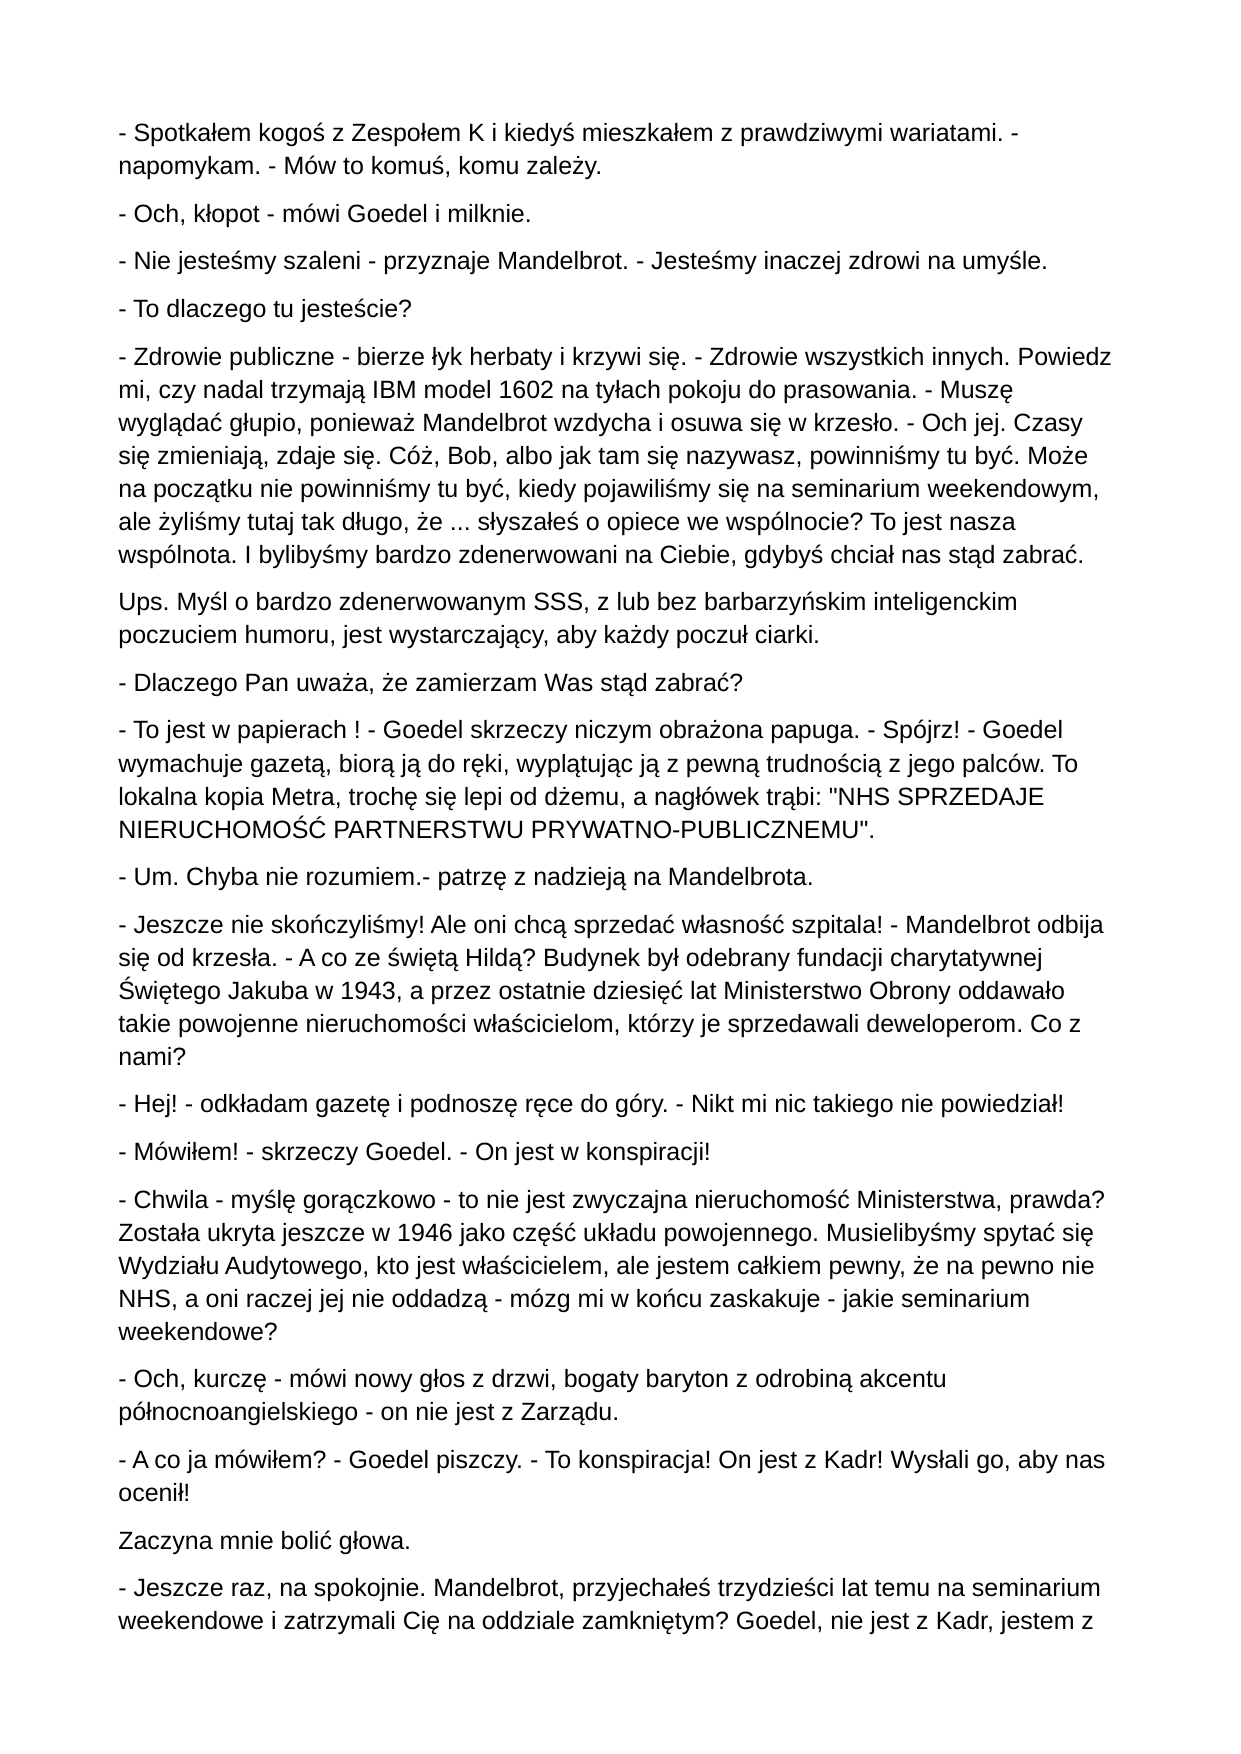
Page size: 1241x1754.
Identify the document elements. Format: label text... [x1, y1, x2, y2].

text - Zdrowie publiczne - bierze łyk herbaty i krzywi się. - Zdrowie wszystkich innych. Powiedz mi, czy nadal trzymają IBM model 1602 na tyłach pokoju do prasowania. - Muszę wyglądać głupio, ponieważ Mandelbrot wzdycha i osuwa się w krzesło. - Och jej. Czasy się zmieniają, zdaje się. Cóż, Bob, albo jak tam się nazywasz, powinniśmy tu być. Może na początku nie powinniśmy tu być, kiedy pojawiliśmy się na seminarium weekendowym, ale żyliśmy tutaj tak długo, że ... słyszałeś o opiece we wspólnocie? To jest nasza wspólnota. I bylibyśmy bardzo zdenerwowani na Ciebie, gdybyś chciał nas stąd zabrać. [118, 342, 1122, 568]
text - Dlaczego Pan uważa, że zamierzam Was stąd zabrać? [118, 668, 1122, 697]
text - To jest w papierach ! - Goedel skrzeczy niczym obrażona papuga. - Spójrz! - Goedel wymachuje gazetą, biorą ją do ręki, wyplątując ją z pewną trudnością z jego palców. To lokalna kopia Metra, trochę się lepi od dżemu, a nagłówek trąbi: "NHS SPRZEDAJE NIERUCHOMOŚĆ PARTNERSTWU PRYWATNO-PUBLICZNEMU". [118, 716, 1122, 843]
text - Mówiłem! - skrzeczy Goedel. - On jest w konspiracji! [118, 1137, 1122, 1166]
text Ups. Myśl o bardzo zdenerwowanym SSS, z lub bez barbarzyńskim inteligenckim poczuciem humoru, jest wystarczający, aby każdy poczuł ciarki. [118, 587, 1122, 649]
text - Och, kłopot - mówi Goedel i milknie. [118, 199, 1122, 227]
text - Nie jesteśmy szaleni - przyznaje Mandelbrot. - Jesteśmy inaczej zdrowi na umyśle. [118, 246, 1122, 275]
text - Um. Chyba nie rozumiem.- patrzę z nadzieją na Mandelbrota. [118, 862, 1122, 891]
text - To dlaczego tu jesteście? [118, 294, 1122, 323]
text - Chwila - myślę gorączkowo - to nie jest zwyczajna nieruchomość Ministerstwa, prawda? Została ukryta jeszcze w 1946 jako część układu powojennego. Musielibyśmy spytać się Wydziału Audytowego, kto jest właścicielem, ale jestem całkiem pewny, że na pewno nie NHS, a oni raczej jej nie oddadzą - mózg mi w końcu zaskakuje - jakie seminarium weekendowe? [118, 1185, 1122, 1346]
text - Jeszcze raz, na spokojnie. Mandelbrot, przyjechałeś trzydzieści lat temu na seminarium weekendowe i zatrzymali Cię na oddziale zamkniętym? Goedel, nie jest z Kadr, jestem z [118, 1573, 1122, 1635]
text - A co ja mówiłem? - Goedel piszczy. - To konspiracja! On jest z Kadr! Wysłali go, aby nas ocenił! [118, 1445, 1122, 1507]
text - Spotkałem kogoś z Zespołem K i kiedyś mieszkałem z prawdziwymi wariatami. - napomykam. - Mów to komuś, komu zależy. [118, 118, 1122, 180]
text Zaczyna mnie bolić głowa. [118, 1526, 1122, 1554]
text - Jeszcze nie skończyliśmy! Ale oni chcą sprzedać własność szpitala! - Mandelbrot odbija się od krzesła. - A co ze świętą Hildą? Budynek był odebrany fundacji charytatywnej Świętego Jakuba w 1943, a przez ostatnie dziesięć lat Ministerstwo Obrony oddawało takie powojenne nieruchomości właścicielom, którzy je sprzedawali deweloperom. Co z nami? [118, 910, 1122, 1071]
text - Och, kurczę - mówi nowy głos z drzwi, bogaty baryton z odrobiną akcentu północnoangielskiego - on nie jest z Zarządu. [118, 1364, 1122, 1426]
text - Hej! - odkładam gazetę i podnoszę ręce do góry. - Nikt mi nic takiego nie powiedział! [118, 1089, 1122, 1118]
